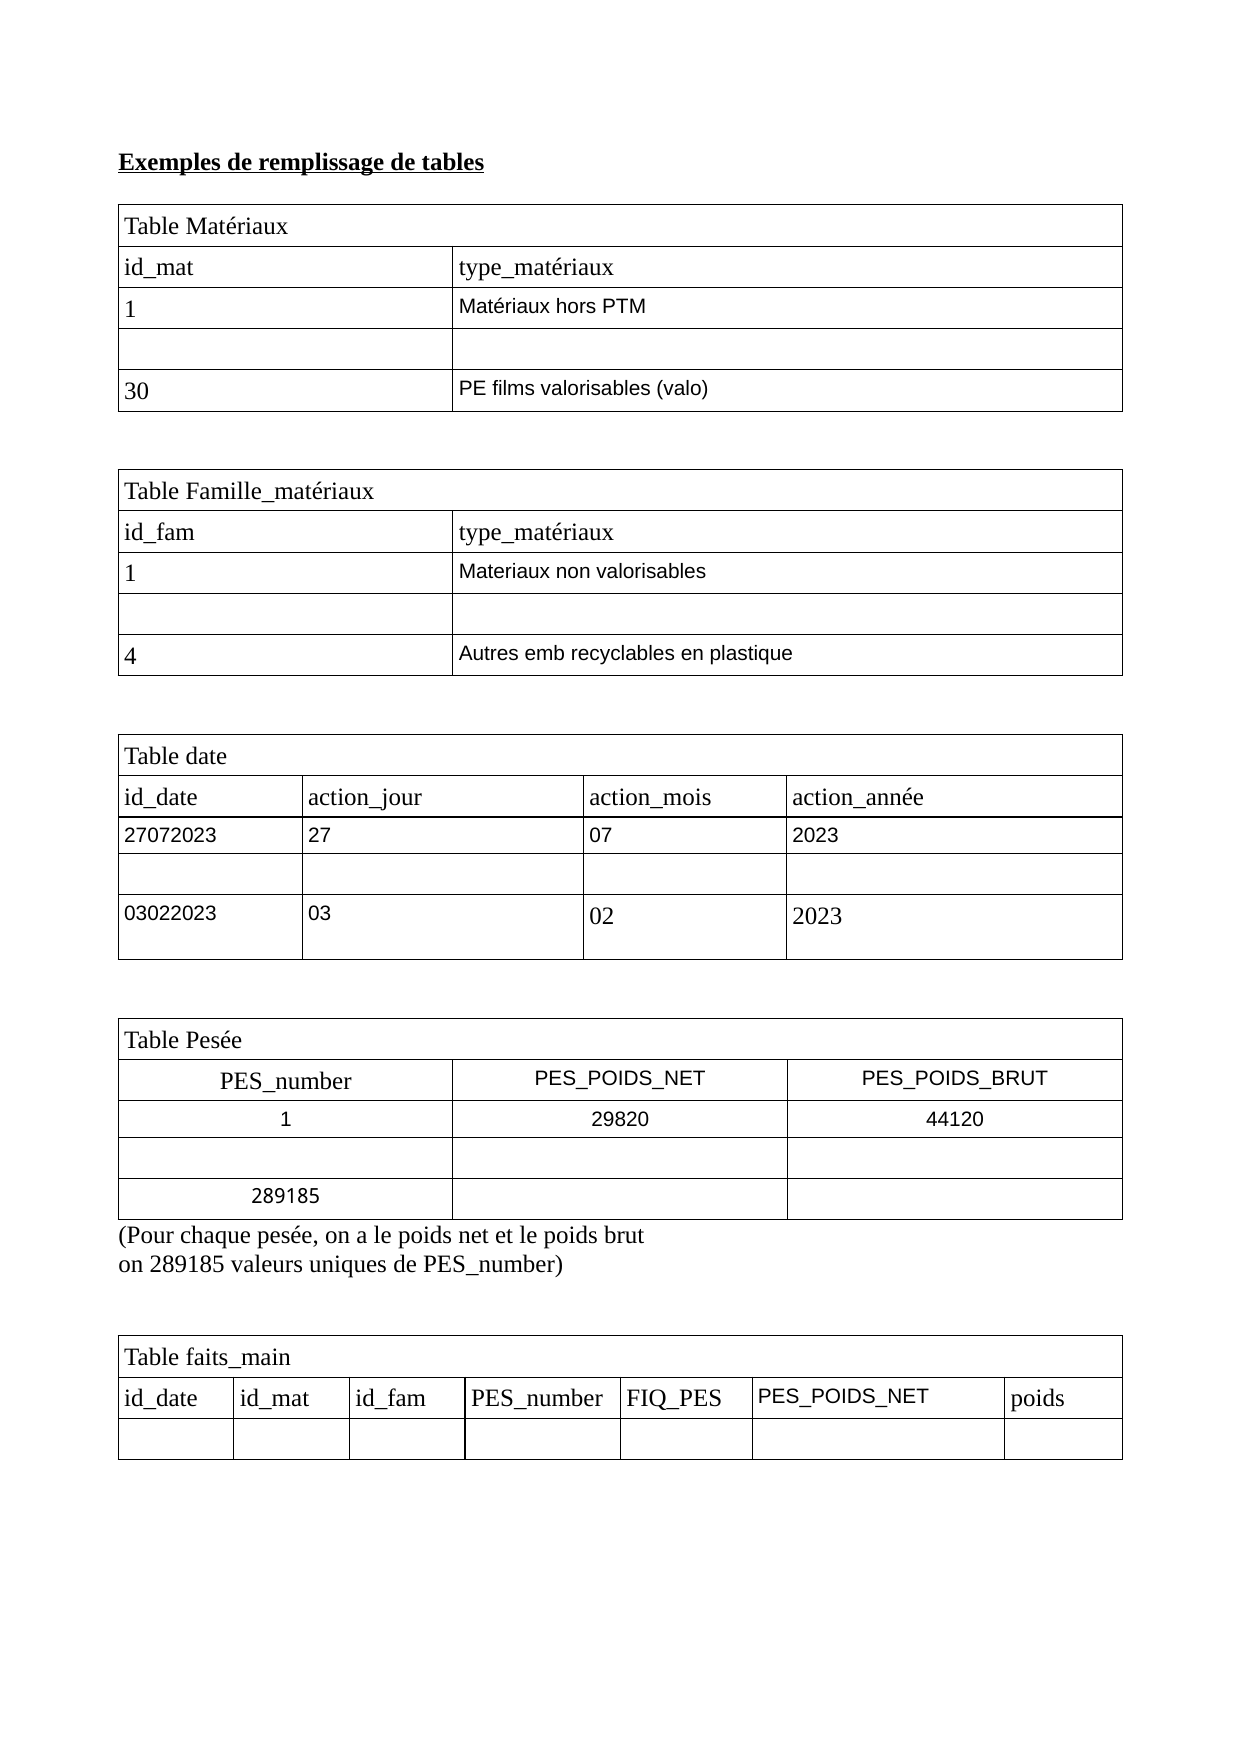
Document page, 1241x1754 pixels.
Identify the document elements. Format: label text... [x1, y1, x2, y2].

table_cell [119, 594, 452, 634]
table_cell 07 [584, 818, 786, 853]
table_cell [234, 1419, 349, 1459]
table_cell [753, 1419, 1004, 1459]
table_cell id_mat [234, 1378, 349, 1418]
table_cell PES_POIDS_NET [453, 1060, 787, 1100]
table_cell Materiaux non valorisables [453, 553, 1122, 593]
table_cell PES_POIDS_NET [753, 1378, 1004, 1418]
table_cell 03022023 [119, 895, 302, 959]
table_cell 4 [119, 635, 452, 675]
table_cell 1 [119, 288, 452, 328]
table_cell poids [1005, 1378, 1122, 1418]
table_cell id_date [119, 1378, 233, 1418]
table_cell 2023 [787, 895, 1122, 959]
table_cell [119, 1419, 233, 1459]
table_cell [453, 329, 1122, 369]
table_cell type_matériaux [453, 511, 1122, 552]
table_cell 30 [119, 370, 452, 411]
table_header Table Matériaux [119, 205, 1122, 246]
table_cell 27 [303, 818, 583, 853]
text on 289185 valeurs uniques de PES_number) [118, 1249, 1122, 1278]
table_cell action_jour [303, 776, 583, 816]
table_cell [466, 1419, 620, 1459]
table_cell [119, 854, 302, 894]
table_header Table date [119, 735, 1122, 775]
table_cell 2023 [787, 818, 1122, 853]
table_cell 27072023 [119, 818, 302, 853]
table_cell 1 [119, 553, 452, 593]
table_cell PES_number [466, 1378, 620, 1418]
table_cell id_mat [119, 247, 452, 287]
table_cell PES_number [119, 1060, 452, 1100]
table_header Table Famille_matériaux [119, 470, 1122, 510]
table_cell [350, 1419, 464, 1459]
table_cell [584, 854, 786, 894]
table_cell [453, 594, 1122, 634]
table_cell [788, 1138, 1122, 1178]
table_cell [787, 854, 1122, 894]
table_header Table Pesée [119, 1019, 1122, 1059]
table_cell action_mois [584, 776, 786, 816]
table_cell [1005, 1419, 1122, 1459]
table_cell 289185 [119, 1179, 452, 1219]
table_cell [621, 1419, 752, 1459]
table_cell [119, 329, 452, 369]
table_cell id_fam [119, 511, 452, 552]
table_cell [453, 1138, 787, 1178]
table_cell [453, 1179, 787, 1219]
table_header Table faits_main [119, 1336, 1122, 1377]
table_cell [788, 1179, 1122, 1219]
table_cell id_fam [350, 1378, 464, 1418]
table_cell 03 [303, 895, 583, 959]
table_cell 44120 [788, 1101, 1122, 1137]
text (Pour chaque pesée, on a le poids net et le poids brut [118, 1220, 1122, 1249]
table_cell PES_POIDS_BRUT [788, 1060, 1122, 1100]
table_cell Matériaux hors PTM [453, 288, 1122, 328]
table_cell type_matériaux [453, 247, 1122, 287]
table_cell id_date [119, 776, 302, 816]
text Exemples de remplissage de tables [118, 147, 1122, 176]
table_cell 1 [119, 1101, 452, 1137]
table_cell 29820 [453, 1101, 787, 1137]
table_cell action_année [787, 776, 1122, 816]
table_cell PE films valorisables (valo) [453, 370, 1122, 411]
table_cell FIQ_PES [621, 1378, 752, 1418]
table_cell [119, 1138, 452, 1178]
table_cell [303, 854, 583, 894]
table_cell Autres emb recyclables en plastique [453, 635, 1122, 675]
table_cell 02 [584, 895, 786, 959]
